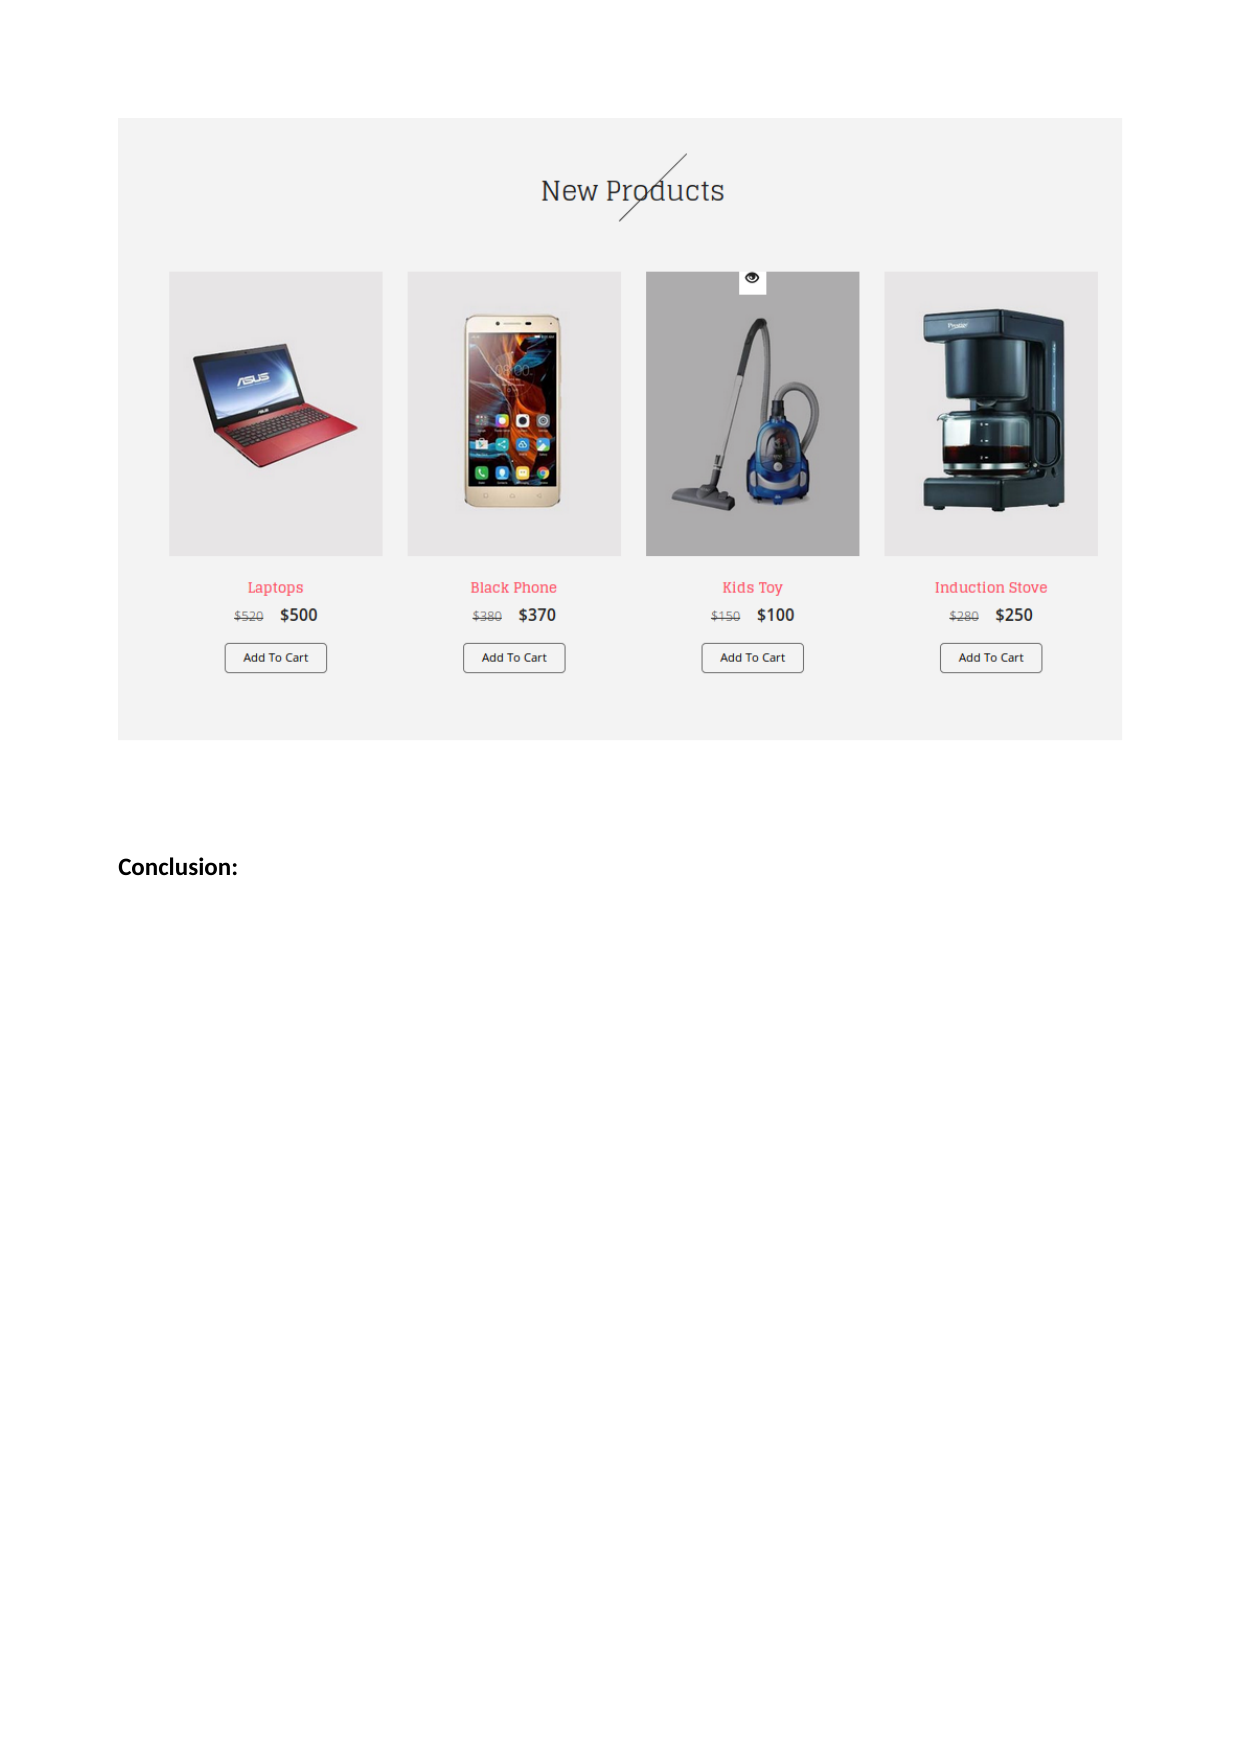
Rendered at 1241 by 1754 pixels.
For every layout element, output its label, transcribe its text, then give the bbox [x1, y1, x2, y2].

text Conclusion: [118, 851, 1122, 882]
picture [118, 118, 1123, 760]
